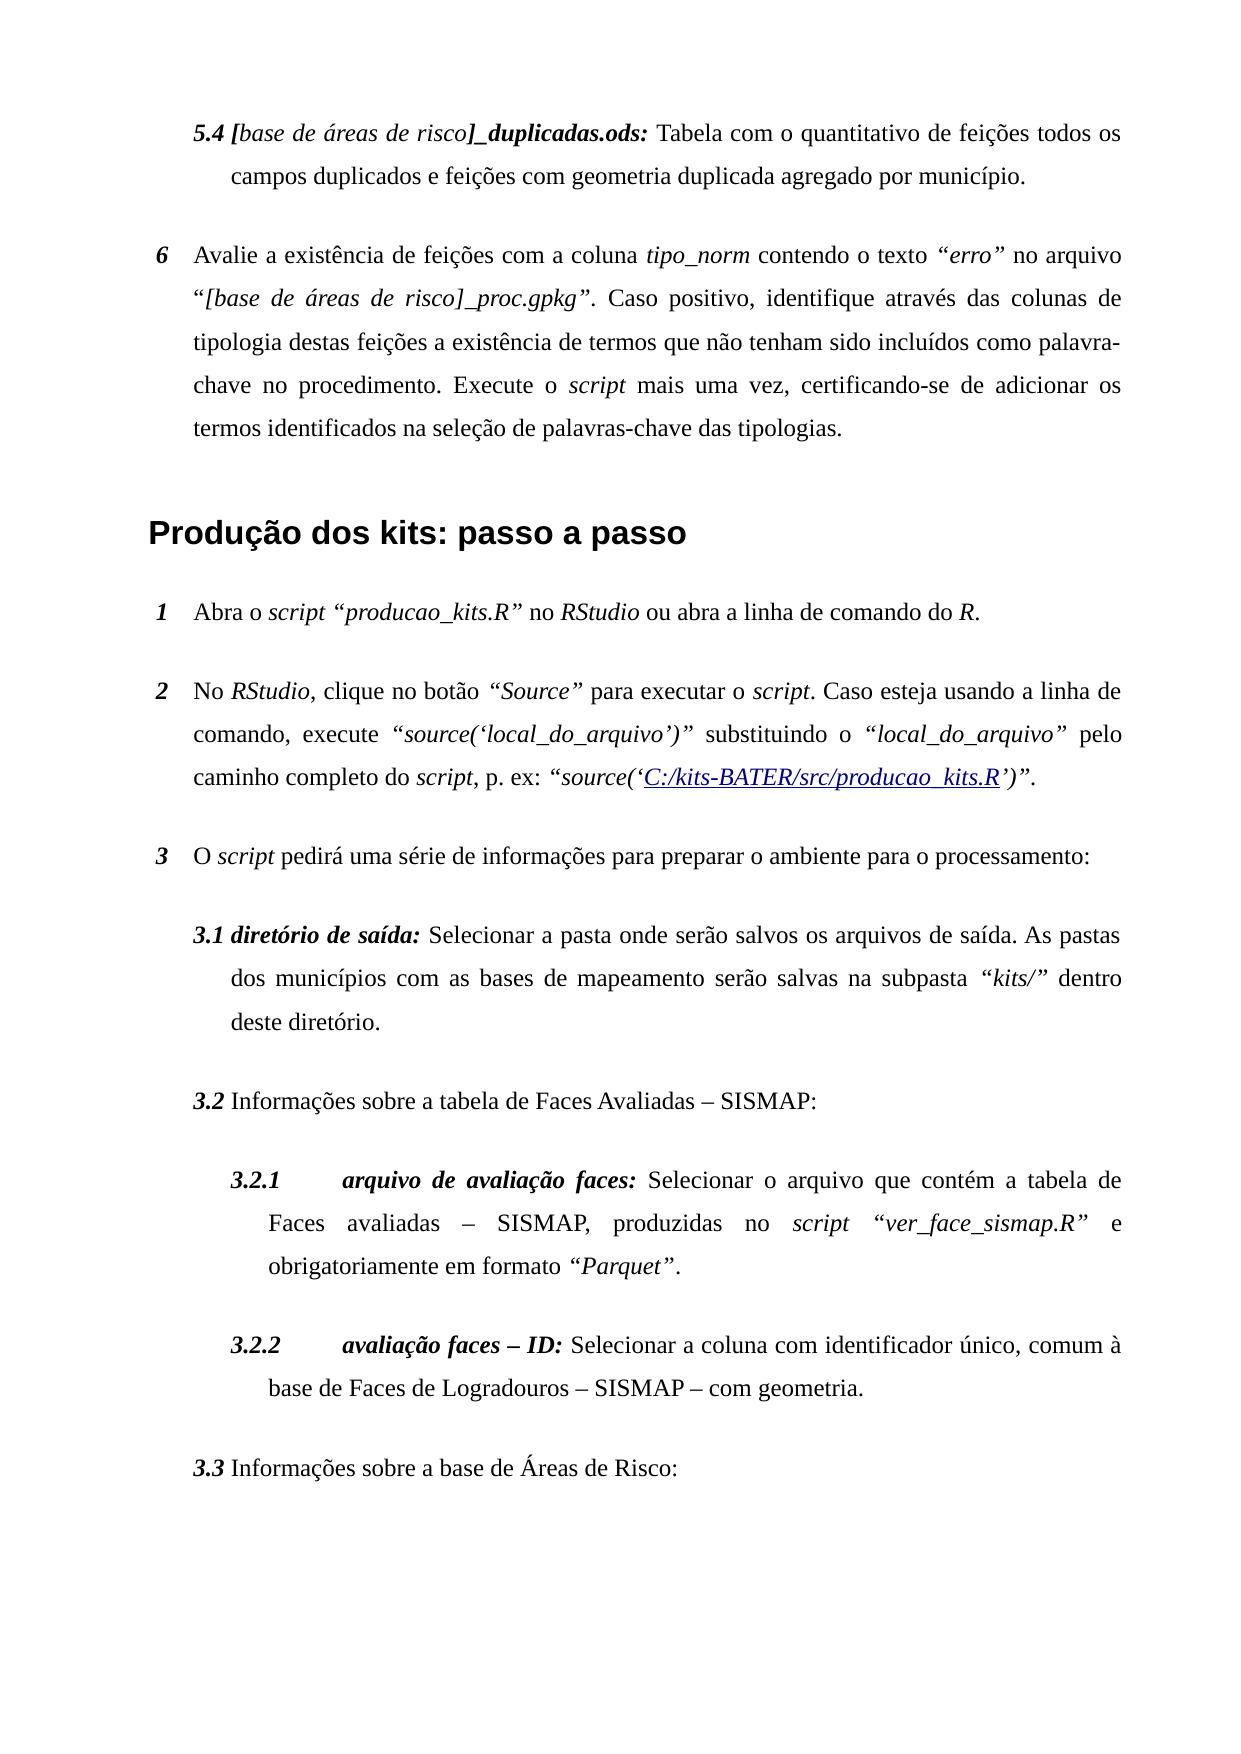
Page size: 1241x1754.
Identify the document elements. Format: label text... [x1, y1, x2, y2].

list avaliação faces – ID: Selecionar a coluna com identificador único, comum à base de Faces de Logradouros – SISMAP – com geometria. [231, 1330, 1122, 1402]
subtitle Produção dos kits: passo a passo [148, 513, 1122, 552]
list O script pedirá uma série de informações para preparar o ambiente para o processamento: [156, 841, 1122, 870]
list arquivo de avaliação faces: Selecionar o arquivo que contém a tabela de Faces avaliadas – SISMAP, produzidas no script “ver_face_sismap.R” e obrigatoriamente em formato “Parquet”. [231, 1165, 1122, 1280]
list Abra o script “producao_kits.R” no RStudio ou abra a linha de comando do R. [156, 597, 1122, 625]
list Avalie a existência de feições com a coluna tipo_norm contendo o texto “erro” no arquivo “[base de áreas de risco]_proc.gpkg”. Caso positivo, identifique através das colunas de tipologia destas feições a existência de termos que não tenham sido incluídos como palavra-chave no procedimento. Execute o script mais uma vez, certificando-se de adicionar os termos identificados na seleção de palavras-chave das tipologias. [156, 240, 1122, 442]
list No RStudio, clique no botão “Source” para executar o script. Caso esteja usando a linha de comando, execute “source(‘local_do_arquivo’)” substituindo o “local_do_arquivo” pelo caminho completo do script, p. ex: “source(‘C:/kits-BATER/src/producao_kits.R’)”. [156, 676, 1122, 791]
list diretório de saída: Selecionar a pasta onde serão salvos os arquivos de saída. As pastas dos municípios com as bases de mapeamento serão salvas na subpasta “kits/” dentro deste diretório. [193, 920, 1122, 1035]
list Informações sobre a tabela de Faces Avaliadas – SISMAP: [193, 1086, 1122, 1114]
list [base de áreas de risco]_duplicadas.ods: Tabela com o quantitativo de feições todos os campos duplicados e feições com geometria duplicada agregado por município. [193, 118, 1122, 190]
list Informações sobre a base de Áreas de Risco: [193, 1453, 1122, 1481]
